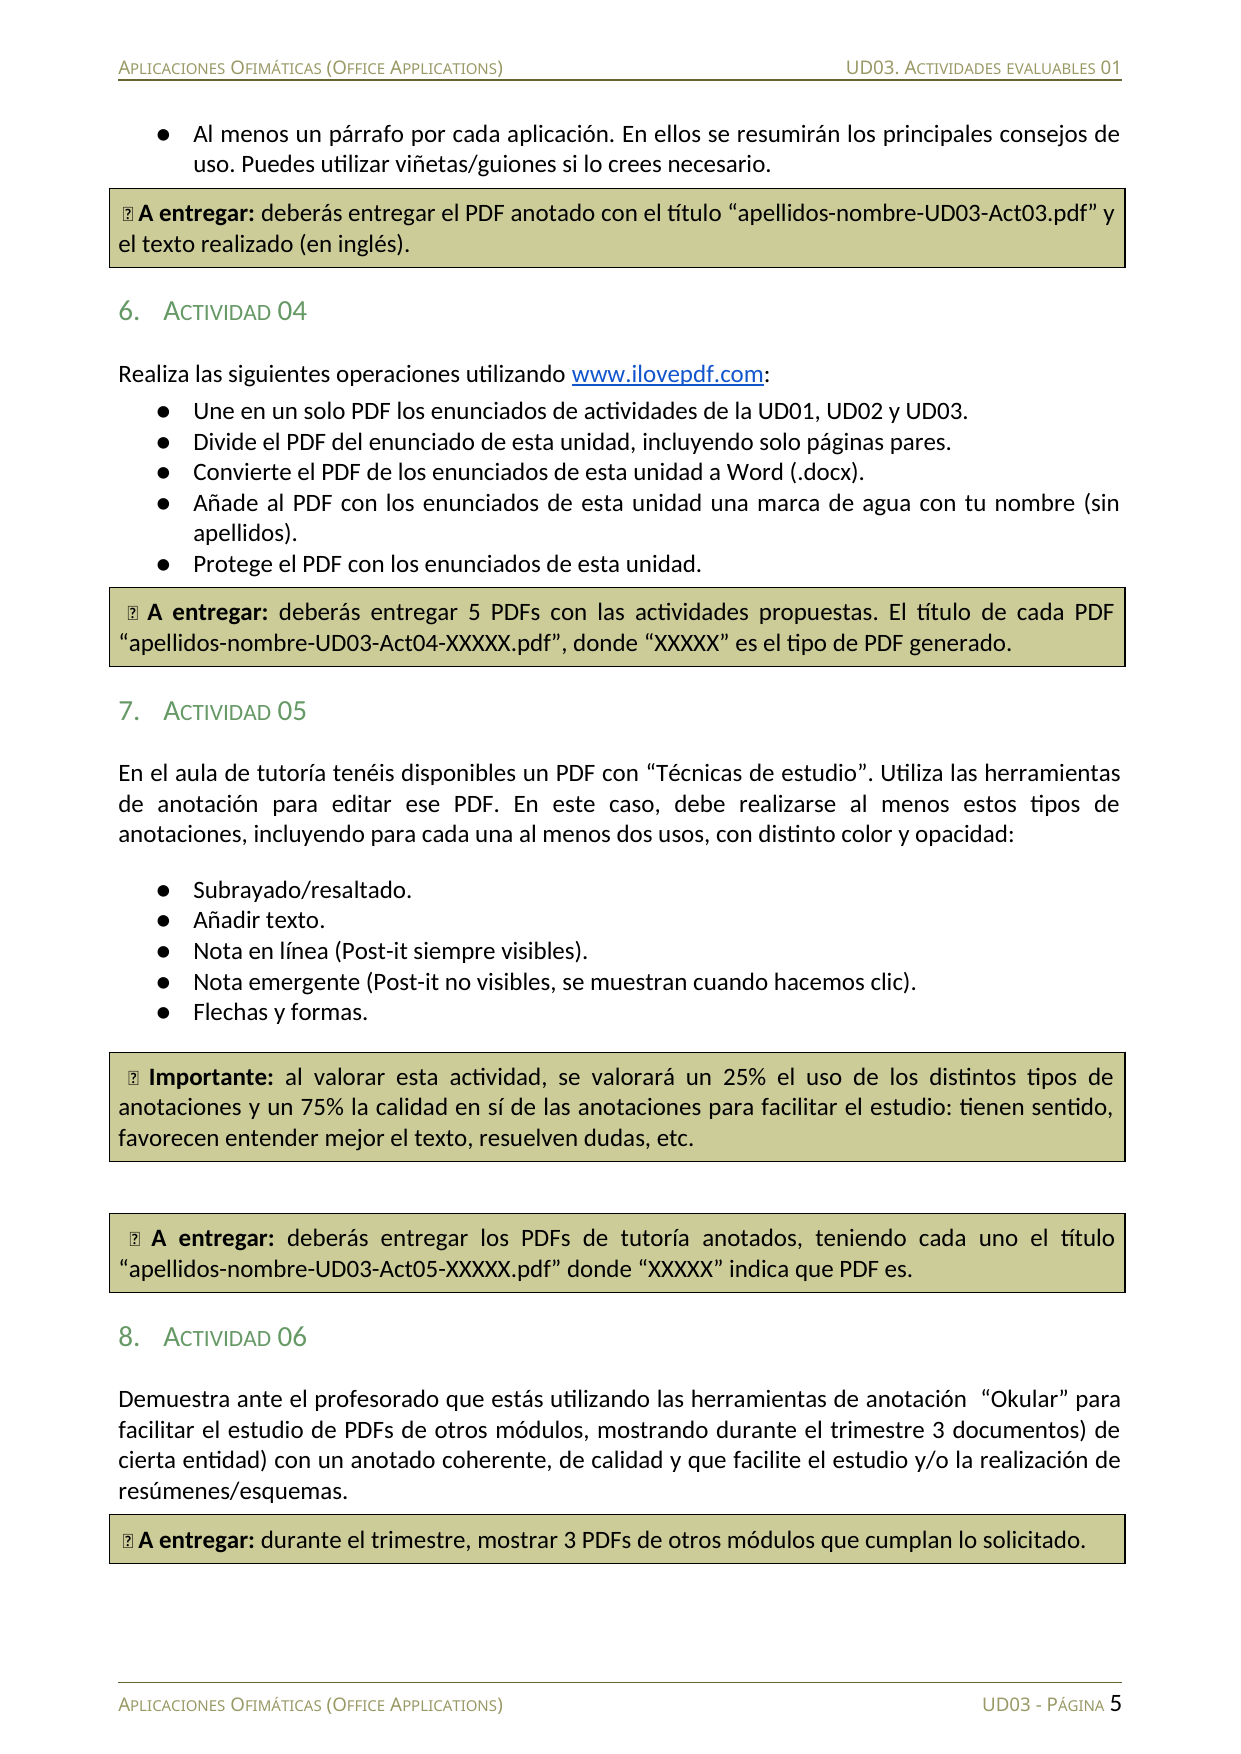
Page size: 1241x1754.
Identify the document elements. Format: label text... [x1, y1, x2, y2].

text En el aula de tutoría tenéis disponibles un PDF con “Técnicas de estudio”. Utiliza las herramientas de anotación para editar ese PDF. En este caso, debe realizarse al menos estos tipos de anotaciones, incluyendo para cada una al menos dos usos, con distinto color y opacidad: [118, 757, 1122, 849]
list Divide el PDF del enunciado de esta unidad, incluyendo solo páginas pares. [156, 426, 1122, 456]
list Protege el PDF con los enunciados de esta unidad. [156, 548, 1122, 578]
text 📕 A entregar: durante el trimestre, mostrar 3 PDFs de otros módulos que cumplan lo solicitado. [110, 1515, 1124, 1563]
text Realiza las siguientes operaciones utilizando www.ilovepdf.com: [118, 358, 1122, 389]
list Une en un solo PDF los enunciados de actividades de la UD01, UD02 y UD03. [156, 395, 1122, 426]
list Añade al PDF con los enunciados de esta unidad una marca de agua con tu nombre (sin apellidos). [156, 487, 1122, 548]
subtitle Actividad 06 [118, 1318, 1122, 1353]
subtitle Actividad 05 [118, 692, 1122, 727]
list Al menos un párrafo por cada aplicación. En ellos se resumirán los principales consejos de uso. Puedes utilizar viñetas/guiones si lo crees necesario. [156, 118, 1122, 179]
text Demuestra ante el profesorado que estás utilizando las herramientas de anotación “Okular” para facilitar el estudio de PDFs de otros módulos, mostrando durante el trimestre 3 documentos) de cierta entidad) con un anotado coherente, de calidad y que facilite el estudio y/o la realización de resúmenes/esquemas. [118, 1383, 1122, 1506]
text 📕 A entregar: deberás entregar los PDFs de tutoría anotados, teniendo cada uno el título “apellidos-nombre-UD03-Act05-XXXXX.pdf” donde “XXXXX” indica que PDF es. [110, 1214, 1124, 1292]
list Añadir texto. [156, 904, 1122, 935]
text 📖 Importante: al valorar esta actividad, se valorará un 25% el uso de los distintos tipos de anotaciones y un 75% la calidad en sí de las anotaciones para facilitar el estudio: tienen sentido, favorecen entender mejor el texto, resuelven dudas, etc. [110, 1053, 1124, 1161]
text 📕 A entregar: deberás entregar el PDF anotado con el título “apellidos-nombre-UD03-Act03.pdf” y el texto realizado (en inglés). [110, 189, 1124, 267]
list Convierte el PDF de los enunciados de esta unidad a Word (.docx). [156, 456, 1122, 487]
list Subrayado/resaltado. [156, 874, 1122, 904]
subtitle Actividad 04 [118, 292, 1122, 328]
text 📕 A entregar: deberás entregar 5 PDFs con las actividades propuestas. El título de cada PDF “apellidos-nombre-UD03-Act04-XXXXX.pdf”, donde “XXXXX” es el tipo de PDF generado. [110, 588, 1124, 666]
list Nota emergente (Post-it no visibles, se muestran cuando hacemos clic). [156, 966, 1122, 996]
list Flechas y formas. [156, 996, 1122, 1027]
list Nota en línea (Post-it siempre visibles). [156, 935, 1122, 966]
